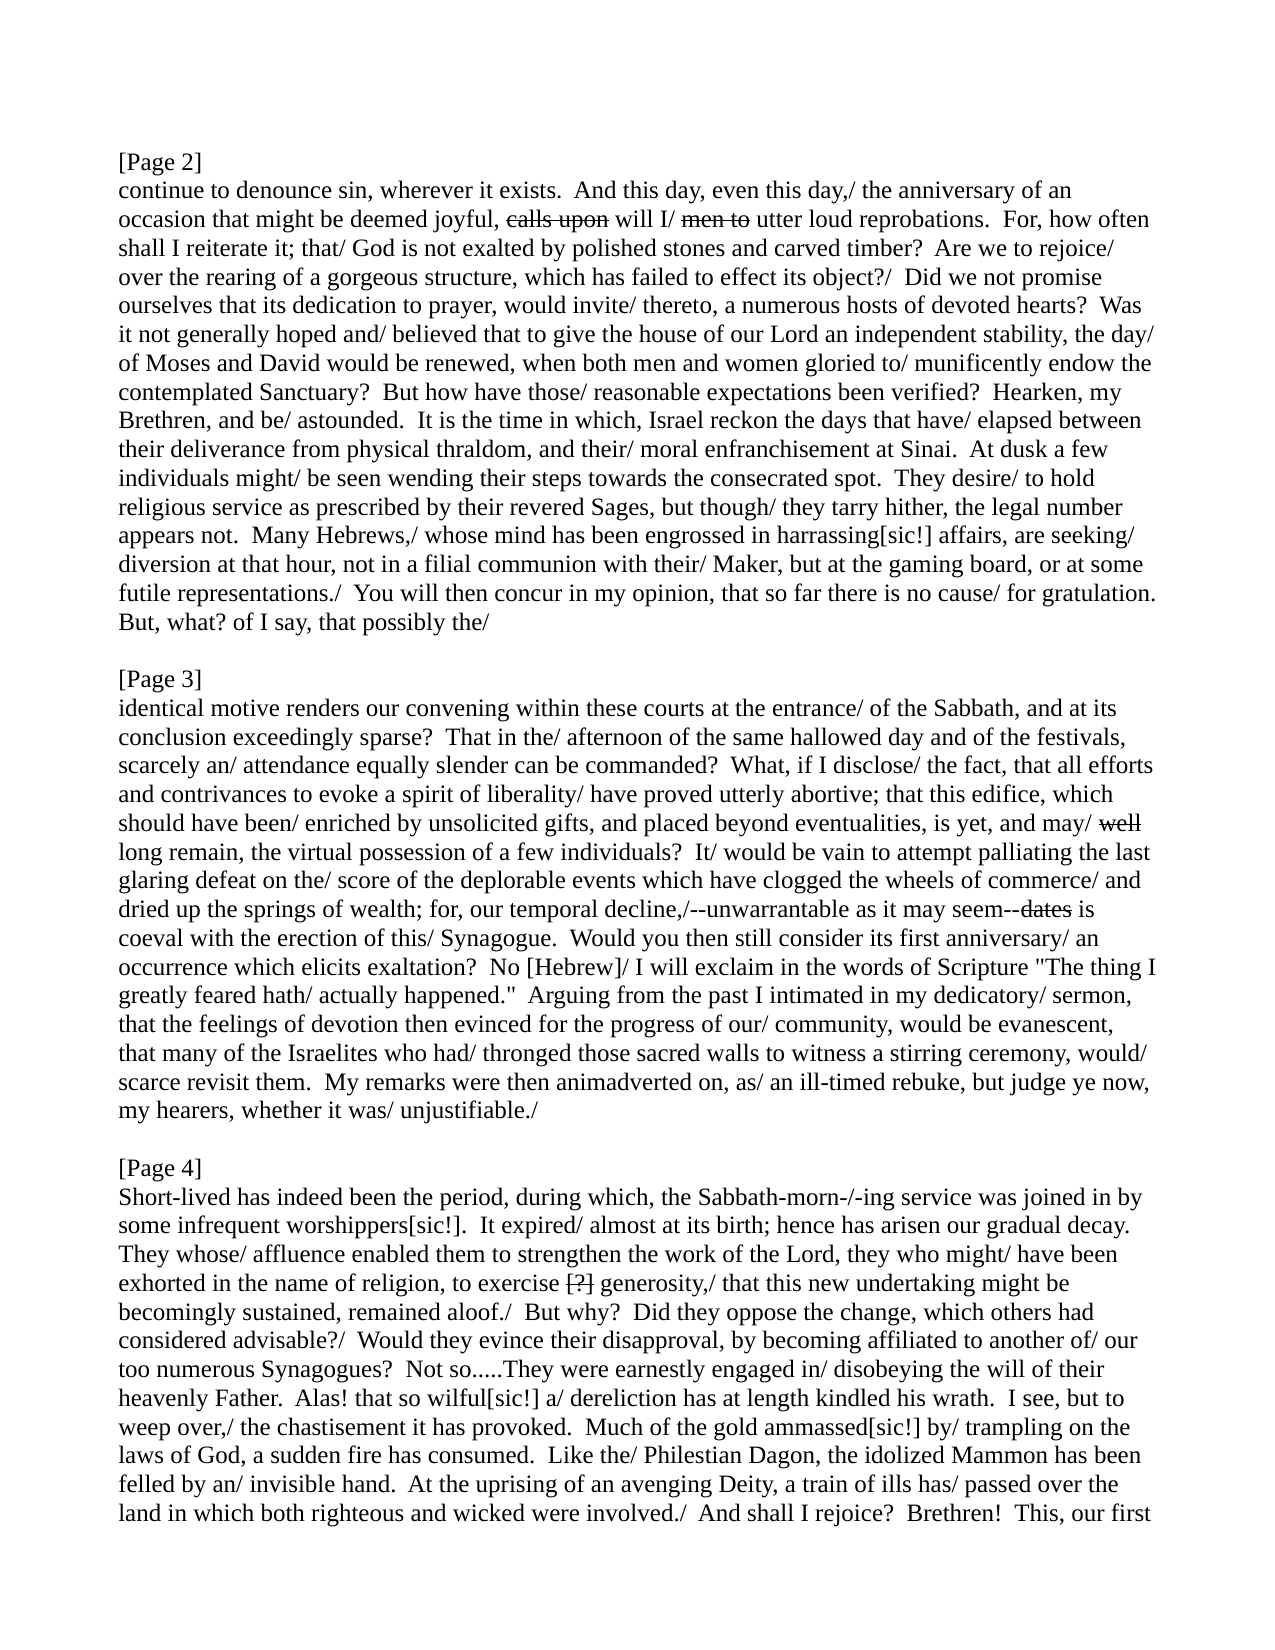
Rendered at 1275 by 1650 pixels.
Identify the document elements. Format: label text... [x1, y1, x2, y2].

text identical motive renders our convening within these courts at the entrance/ of the Sabbath, and at its conclusion exceedingly sparse? That in the/ afternoon of the same hallowed day and of the festivals, scarcely an/ attendance equally slender can be commanded? What, if I disclose/ the fact, that all efforts and contrivances to evoke a spirit of liberality/ have proved utterly abortive; that this edifice, which should have been/ enriched by unsolicited gifts, and placed beyond eventualities, is yet, and may/ well long remain, the virtual possession of a few individuals? It/ would be vain to attempt palliating the last glaring defeat on the/ score of the deplorable events which have clogged the wheels of commerce/ and dried up the springs of wealth; for, our temporal decline,/--unwarrantable as it may seem--dates is coeval with the erection of this/ Synagogue. Would you then still consider its first anniversary/ an occurrence which elicits exaltation? No [Hebrew]/ I will exclaim in the words of Scripture "The thing I greatly feared hath/ actually happened." Arguing from the past I intimated in my dedicatory/ sermon, that the feelings of devotion then evinced for the progress of our/ community, would be evanescent, that many of the Israelites who had/ thronged those sacred walls to witness a stirring ceremony, would/ scarce revisit them. My remarks were then animadverted on, as/ an ill-timed rebuke, but judge ye now, my hearers, whether it was/ unjustifiable./ [118, 693, 1157, 1124]
text Short-lived has indeed been the period, during which, the Sabbath-morn-/-ing service was joined in by some infrequent worshippers[sic!]. It expired/ almost at its birth; hence has arisen our gradual decay. They whose/ affluence enabled them to strengthen the work of the Lord, they who might/ have been exhorted in the name of religion, to exercise [?] generosity,/ that this new undertaking might be becomingly sustained, remained aloof./ But why? Did they oppose the change, which others had considered advisable?/ Would they evince their disapproval, by becoming affiliated to another of/ our too numerous Synagogues? Not so.....They were earnestly engaged in/ disobeying the will of their heavenly Father. Alas! that so wilful[sic!] a/ dereliction has at length kindled his wrath. I see, but to weep over,/ the chastisement it has provoked. Much of the gold ammassed[sic!] by/ trampling on the laws of God, a sudden fire has consumed. Like the/ Philestian Dagon, the idolized Mammon has been felled by an/ invisible hand. At the uprising of an avenging Deity, a train of ills has/ passed over the land in which both righteous and wicked were involved./ And shall I rejoice? Brethren! This, our first [118, 1182, 1157, 1527]
text continue to denounce sin, wherever it exists. And this day, even this day,/ the anniversary of an occasion that might be deemed joyful, calls upon will I/ men to utter loud reprobations. For, how often shall I reiterate it; that/ God is not exalted by polished stones and carved timber? Are we to rejoice/ over the rearing of a gorgeous structure, which has failed to effect its object?/ Did we not promise ourselves that its dedication to prayer, would invite/ thereto, a numerous hosts of devoted hearts? Was it not generally hoped and/ believed that to give the house of our Lord an independent stability, the day/ of Moses and David would be renewed, when both men and women gloried to/ munificently endow the contemplated Sanctuary? But how have those/ reasonable expectations been verified? Hearken, my Brethren, and be/ astounded. It is the time in which, Israel reckon the days that have/ elapsed between their deliverance from physical thraldom, and their/ moral enfranchisement at Sinai. At dusk a few individuals might/ be seen wending their steps towards the consecrated spot. They desire/ to hold religious service as prescribed by their revered Sages, but though/ they tarry hither, the legal number appears not. Many Hebrews,/ whose mind has been engrossed in harrassing[sic!] affairs, are seeking/ diversion at that hour, not in a filial communion with their/ Maker, but at the gaming board, or at some futile representations./ You will then concur in my opinion, that so far there is no cause/ for gratulation. But, what? of I say, that possibly the/ [118, 176, 1157, 636]
text [Page 4] [118, 1153, 1157, 1182]
text [Page 2] [118, 147, 1157, 176]
text [Page 3] [118, 664, 1157, 693]
